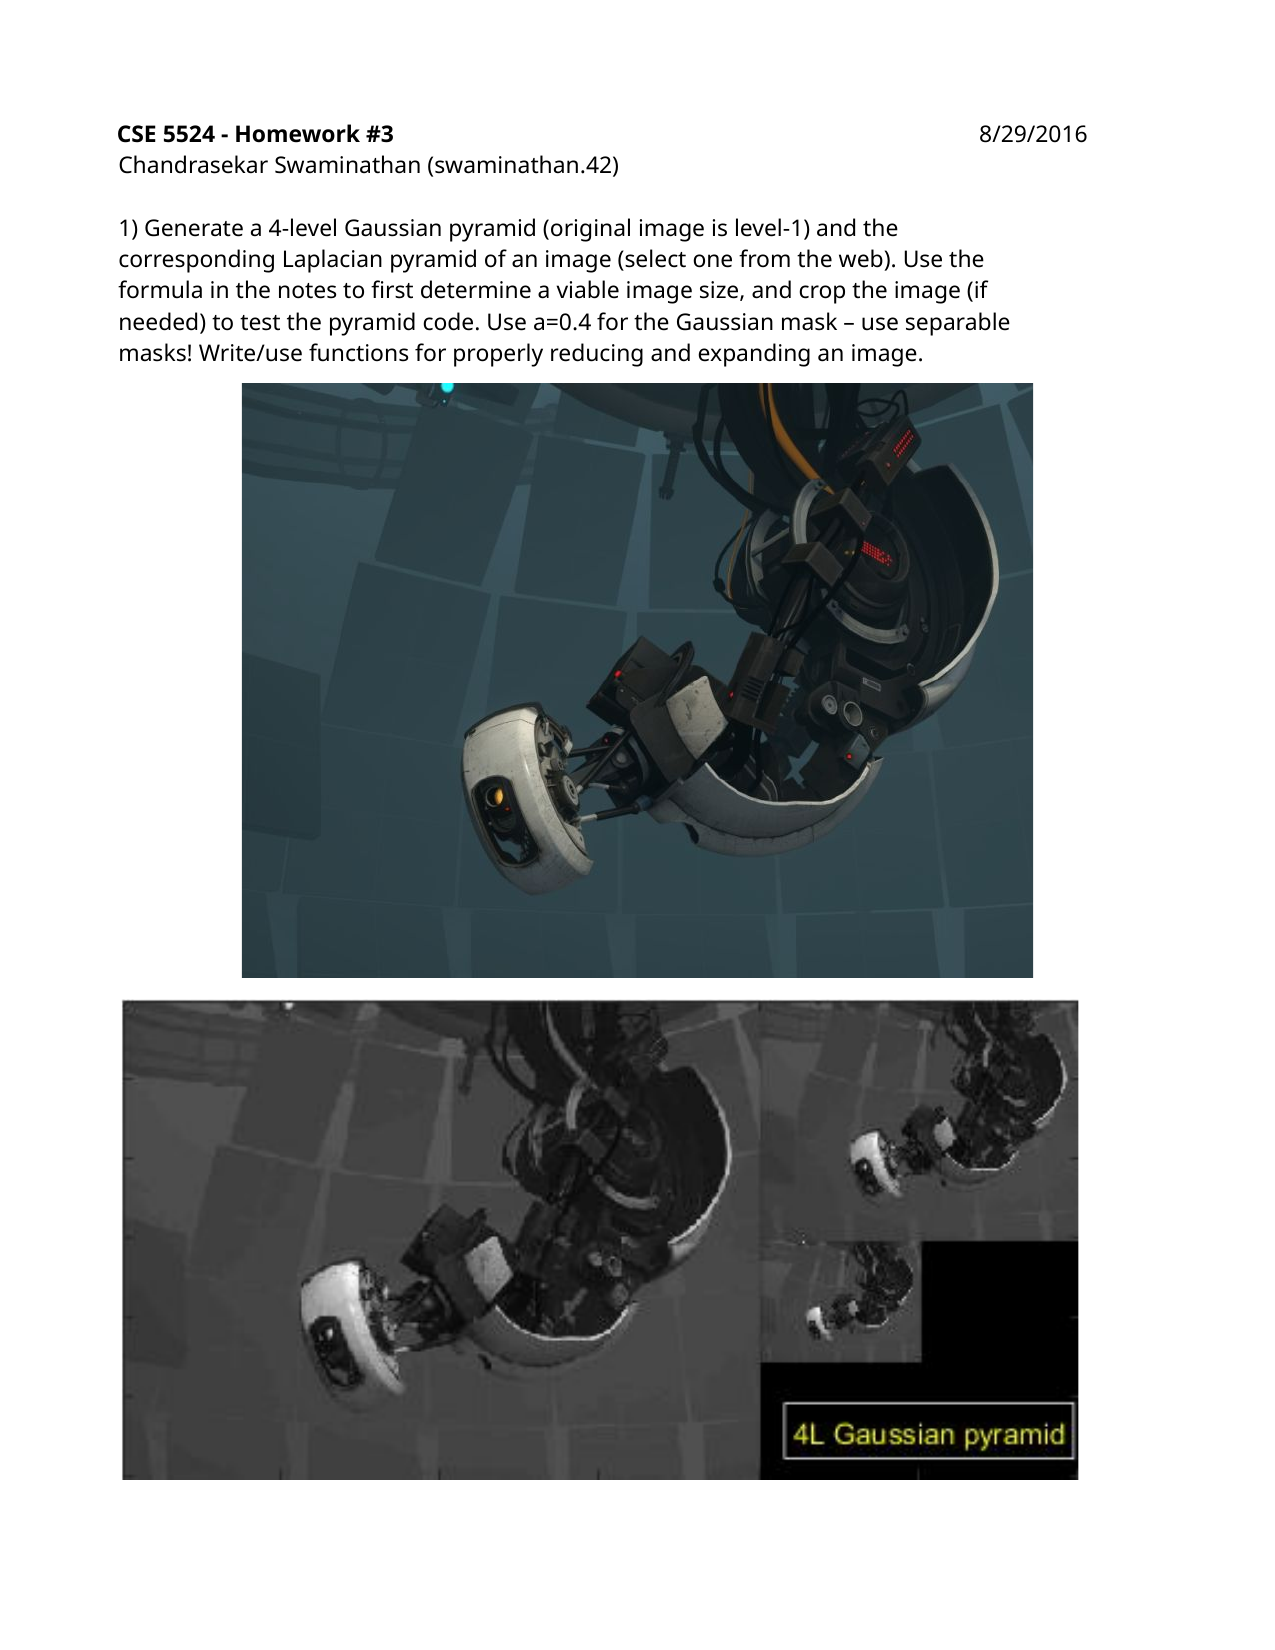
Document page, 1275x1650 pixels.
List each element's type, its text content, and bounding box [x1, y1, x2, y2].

text Chandrasekar Swaminathan (swaminathan.42) [118, 149, 1157, 181]
picture [241, 383, 1034, 978]
text needed) to test the pyramid code. Use a=0.4 for the Gaussian mask – use separable [118, 306, 1157, 337]
text 1) Generate a 4-level Gaussian pyramid (original image is level-1) and the [118, 212, 1157, 243]
picture [121, 999, 1079, 1480]
text formula in the notes to first determine a viable image size, and crop the image (if [118, 274, 1157, 306]
text masks! Write/use functions for properly reducing and expanding an image. [118, 337, 1157, 368]
text CSE 5524 - Homework #3 8/29/2016 [117, 118, 1157, 149]
text corresponding Laplacian pyramid of an image (select one from the web). Use the [118, 243, 1157, 274]
